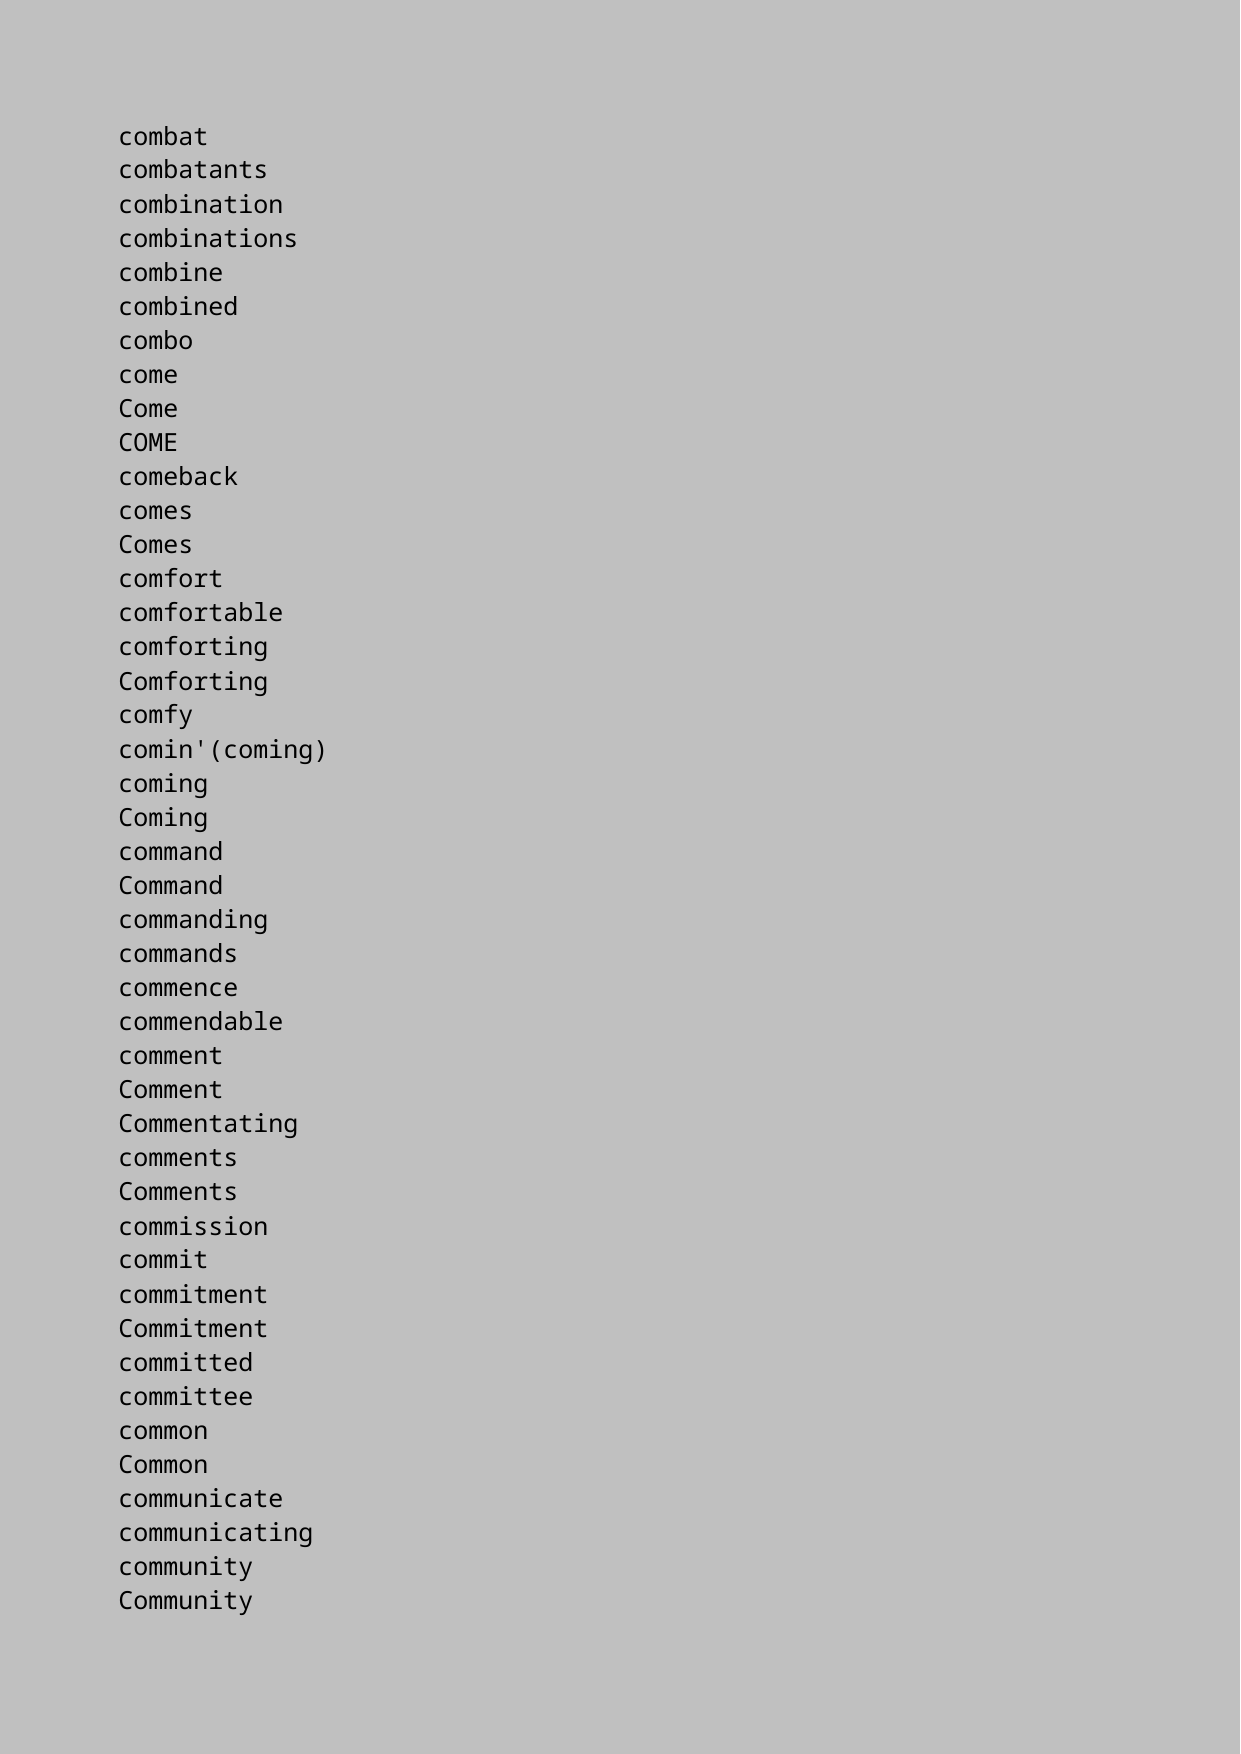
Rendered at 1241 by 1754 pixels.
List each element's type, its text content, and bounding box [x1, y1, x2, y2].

text Commitment [118, 1310, 1122, 1344]
text comments [118, 1140, 1122, 1174]
text communicating [118, 1515, 1122, 1549]
text comes [118, 493, 1122, 527]
text commands [118, 936, 1122, 970]
text comfort [118, 561, 1122, 595]
text COME [118, 425, 1122, 459]
text combination [118, 186, 1122, 220]
text comforting [118, 629, 1122, 663]
text comment [118, 1038, 1122, 1072]
text Come [118, 391, 1122, 425]
text comfortable [118, 595, 1122, 629]
text commendable [118, 1004, 1122, 1038]
text commence [118, 970, 1122, 1004]
text Community [118, 1583, 1122, 1617]
text combat [118, 118, 1122, 152]
text combo [118, 322, 1122, 357]
text coming [118, 765, 1122, 799]
text community [118, 1549, 1122, 1583]
text commanding [118, 902, 1122, 936]
text combined [118, 288, 1122, 322]
text commit [118, 1242, 1122, 1276]
text come [118, 357, 1122, 391]
text Command [118, 867, 1122, 902]
text Comment [118, 1072, 1122, 1106]
text Commentating [118, 1106, 1122, 1140]
text combinations [118, 220, 1122, 254]
text Common [118, 1447, 1122, 1481]
text comeback [118, 459, 1122, 493]
text Comforting [118, 663, 1122, 697]
text comin'(coming) [118, 731, 1122, 765]
text commitment [118, 1276, 1122, 1310]
text combatants [118, 152, 1122, 186]
text committed [118, 1344, 1122, 1378]
text combine [118, 254, 1122, 288]
text communicate [118, 1481, 1122, 1515]
text Comments [118, 1174, 1122, 1208]
text commission [118, 1208, 1122, 1242]
text Coming [118, 799, 1122, 833]
text comfy [118, 697, 1122, 731]
text command [118, 833, 1122, 867]
text Comes [118, 527, 1122, 561]
text common [118, 1412, 1122, 1447]
text committee [118, 1378, 1122, 1412]
